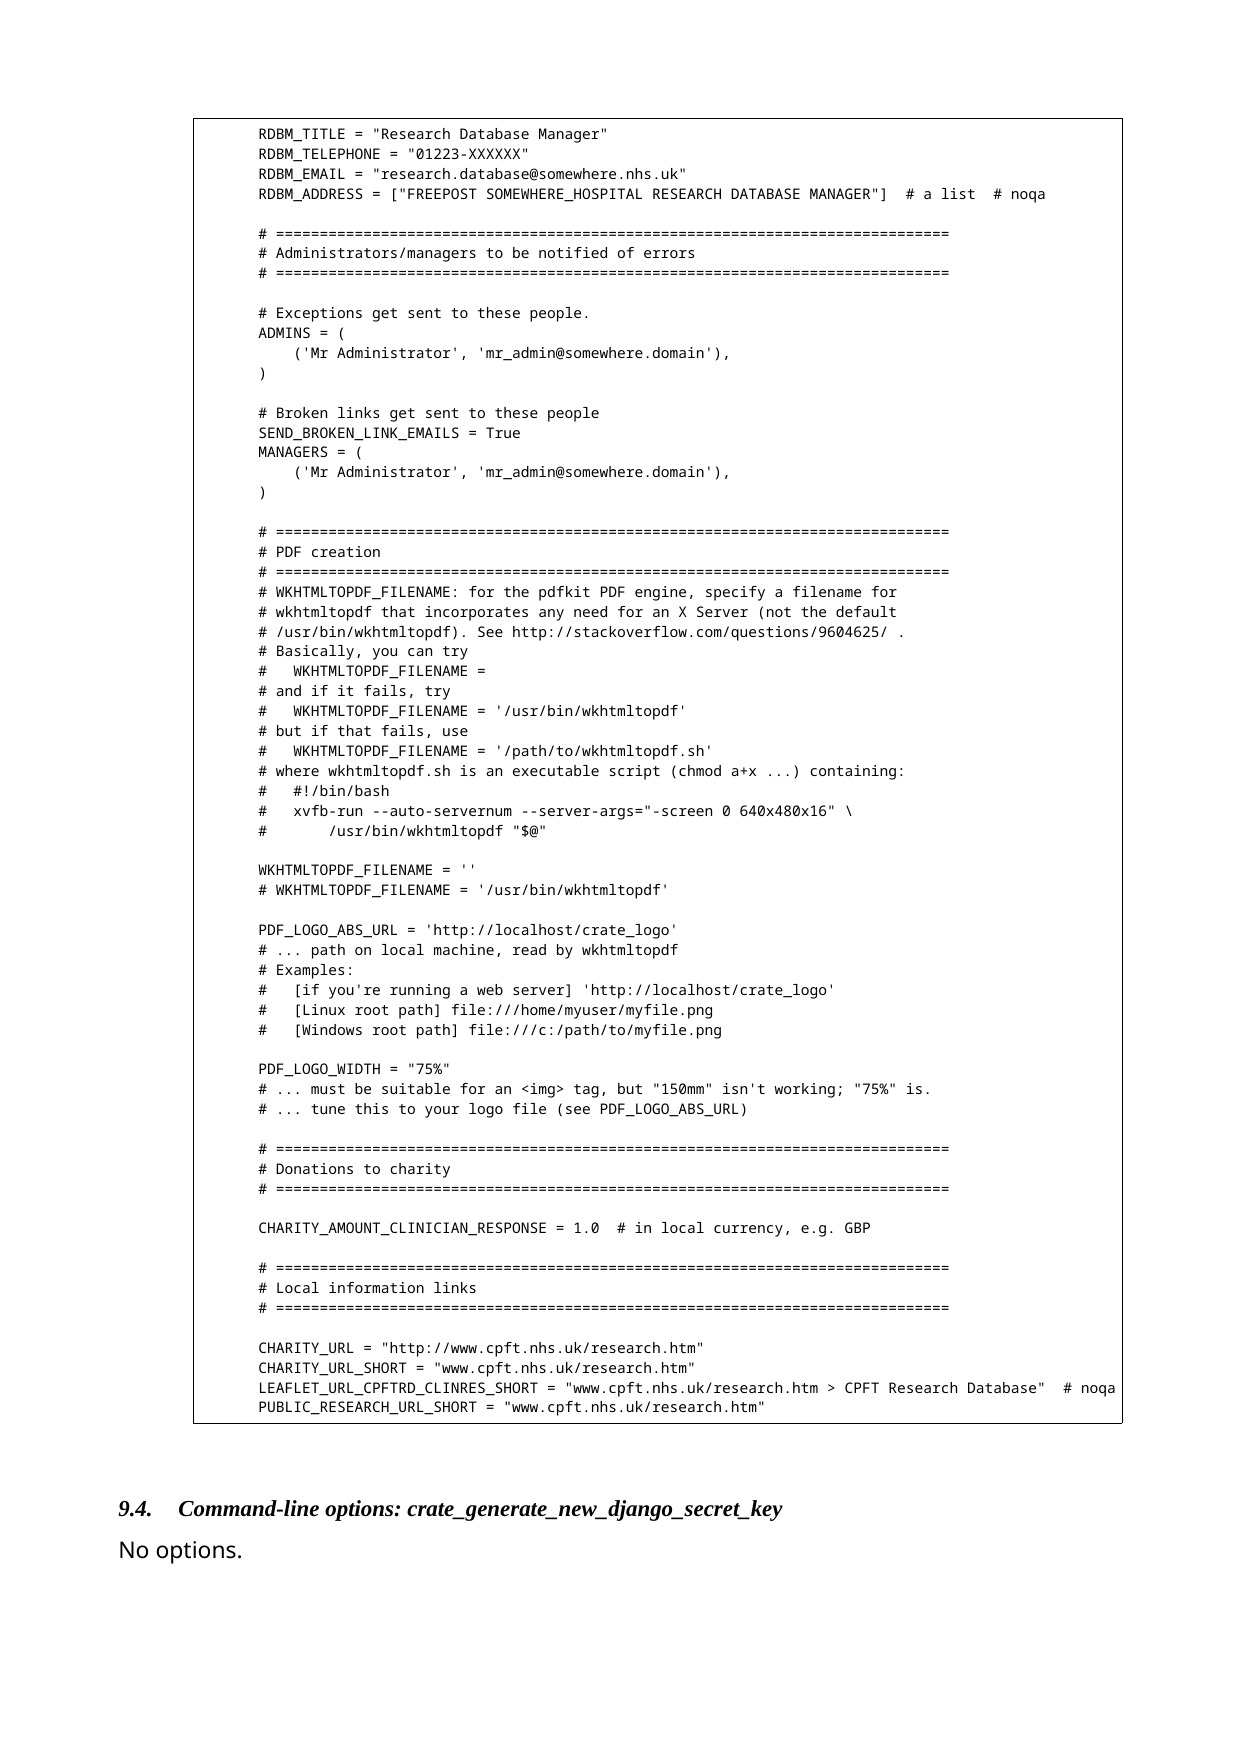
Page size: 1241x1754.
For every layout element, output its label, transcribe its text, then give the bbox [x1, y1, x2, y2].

table_header RDBM_TITLE = "Research Database Manager" RDBM_TELEPHONE = "01223-XXXXXX" RDBM_EMAIL = "research.database@somewhere.nhs.uk" RDBM_ADDRESS = ["FREEPOST SOMEWHERE_HOSPITAL RESEARCH DATABASE MANAGER"] # a list # noqa # ============================================================================= # Administrators/managers to be notified of errors # ============================================================================= # Exceptions get sent to these people. ADMINS = ( ('Mr Administrator', 'mr_admin@somewhere.domain'), ) # Broken links get sent to these people SEND_BROKEN_LINK_EMAILS = True MANAGERS = ( ('Mr Administrator', 'mr_admin@somewhere.domain'), ) # ============================================================================= # PDF creation # ============================================================================= # WKHTMLTOPDF_FILENAME: for the pdfkit PDF engine, specify a filename for # wkhtmltopdf that incorporates any need for an X Server (not the default # /usr/bin/wkhtmltopdf). See http://stackoverflow.com/questions/9604625/ . # Basically, you can try # WKHTMLTOPDF_FILENAME = # and if it fails, try # WKHTMLTOPDF_FILENAME = '/usr/bin/wkhtmltopdf' # but if that fails, use # WKHTMLTOPDF_FILENAME = '/path/to/wkhtmltopdf.sh' # where wkhtmltopdf.sh is an executable script (chmod a+x ...) containing: # #!/bin/bash # xvfb-run --auto-servernum --server-args="-screen 0 640x480x16" \ # /usr/bin/wkhtmltopdf "$@" WKHTMLTOPDF_FILENAME = '' # WKHTMLTOPDF_FILENAME = '/usr/bin/wkhtmltopdf' PDF_LOGO_ABS_URL = 'http://localhost/crate_logo' # ... path on local machine, read by wkhtmltopdf # Examples: # [if you're running a web server] 'http://localhost/crate_logo' # [Linux root path] file:///home/myuser/myfile.png # [Windows root path] file:///c:/path/to/myfile.png PDF_LOGO_WIDTH = "75%" # ... must be suitable for an <img> tag, but "150mm" isn't working; "75%" is. # ... tune this to your logo file (see PDF_LOGO_ABS_URL) # ============================================================================= # Donations to charity # ============================================================================= CHARITY_AMOUNT_CLINICIAN_RESPONSE = 1.0 # in local currency, e.g. GBP # ============================================================================= # Local information links # ============================================================================= CHARITY_URL = "http://www.cpft.nhs.uk/research.htm" CHARITY_URL_SHORT = "www.cpft.nhs.uk/research.htm" LEAFLET_URL_CPFTRD_CLINRES_SHORT = "www.cpft.nhs.uk/research.htm > CPFT Research Database" # noqa PUBLIC_RESEARCH_URL_SHORT = "www.cpft.nhs.uk/research.htm" [194, 119, 1122, 1423]
subtitle Command-line options: crate_generate_new_django_secret_key [118, 1495, 1122, 1522]
text No options. [118, 1534, 1122, 1565]
